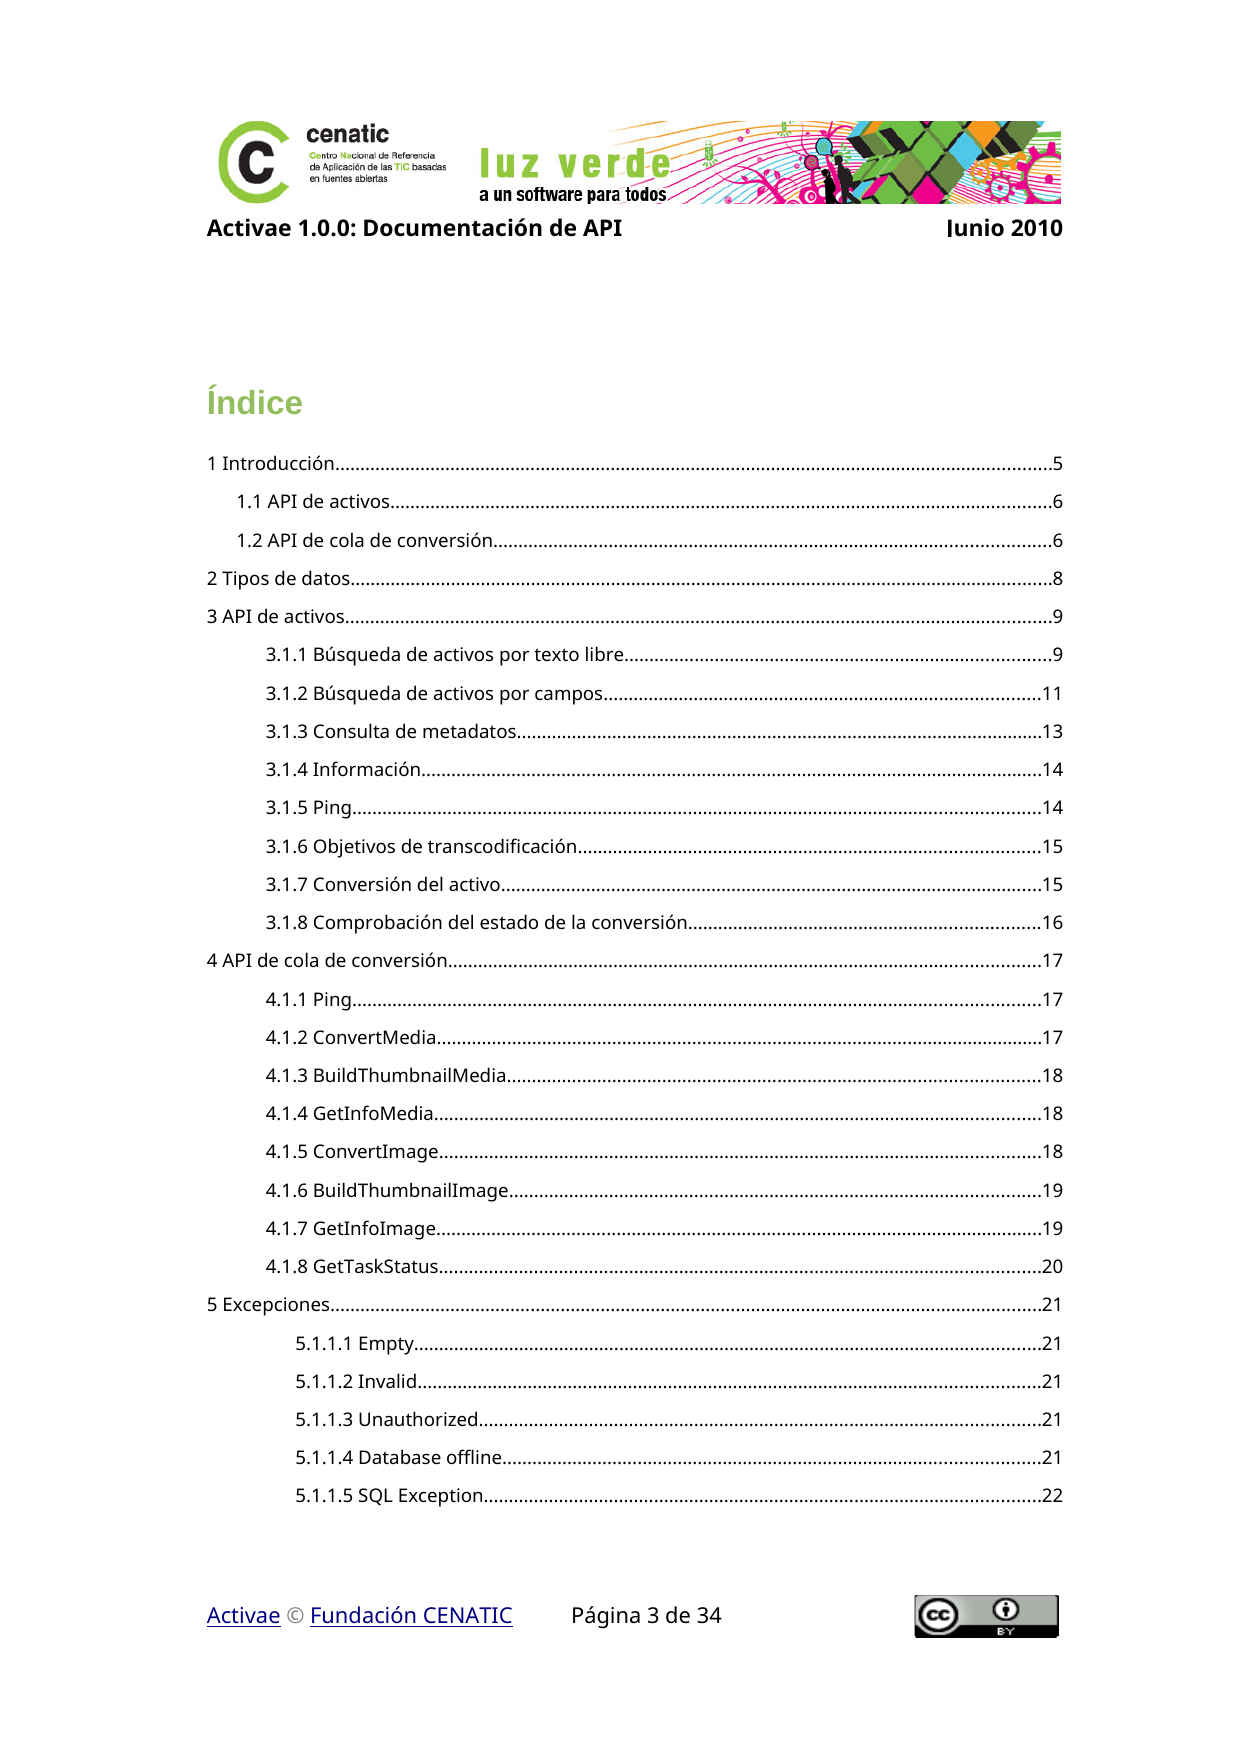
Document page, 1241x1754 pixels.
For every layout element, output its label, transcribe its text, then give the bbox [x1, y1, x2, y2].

text 4.1.2 ConvertMedia 17 [266, 1024, 1063, 1049]
text 3.1.7 Conversión del activo 15 [266, 871, 1063, 897]
text 1 Introducción 5 [207, 451, 1063, 476]
text 4 API de cola de conversión 17 [207, 948, 1063, 973]
text 4.1.8 GetTaskStatus 20 [266, 1253, 1063, 1279]
text 5 Excepciones 21 [207, 1292, 1063, 1317]
text 5.1.1.4 Database offline 21 [295, 1444, 1063, 1470]
text 3.1.8 Comprobación del estado de la conversión 16 [266, 909, 1063, 935]
text 2 Tipos de datos 8 [207, 565, 1063, 591]
text 3.1.5 Ping 14 [266, 795, 1063, 820]
text 3.1.4 Información 14 [266, 756, 1063, 782]
text 5.1.1.1 Empty 21 [295, 1330, 1063, 1355]
text 3.1.3 Consulta de metadatos 13 [266, 718, 1063, 744]
subtitle Índice [207, 384, 1063, 421]
text 1.1 API de activos 6 [236, 489, 1063, 514]
text 5.1.1.5 SQL Exception 22 [295, 1483, 1063, 1508]
picture [211, 121, 1061, 204]
text 4.1.6 BuildThumbnailImage 19 [266, 1177, 1063, 1202]
text 4.1.5 ConvertImage 18 [266, 1139, 1063, 1164]
picture [914, 1595, 1059, 1638]
text 5.1.1.3 Unauthorized 21 [295, 1406, 1063, 1432]
text 5.1.1.2 Invalid 21 [295, 1368, 1063, 1394]
text 4.1.4 GetInfoMedia 18 [266, 1101, 1063, 1126]
text 3 API de activos 9 [207, 603, 1063, 629]
text 3.1.2 Búsqueda de activos por campos 11 [266, 680, 1063, 706]
text 4.1.7 GetInfoImage 19 [266, 1215, 1063, 1241]
text 4.1.1 Ping 17 [266, 986, 1063, 1011]
text 3.1.1 Búsqueda de activos por texto libre 9 [266, 642, 1063, 667]
text 4.1.3 BuildThumbnailMedia 18 [266, 1062, 1063, 1088]
text 3.1.6 Objetivos de transcodificación 15 [266, 833, 1063, 858]
text 1.2 API de cola de conversión 6 [236, 527, 1063, 553]
